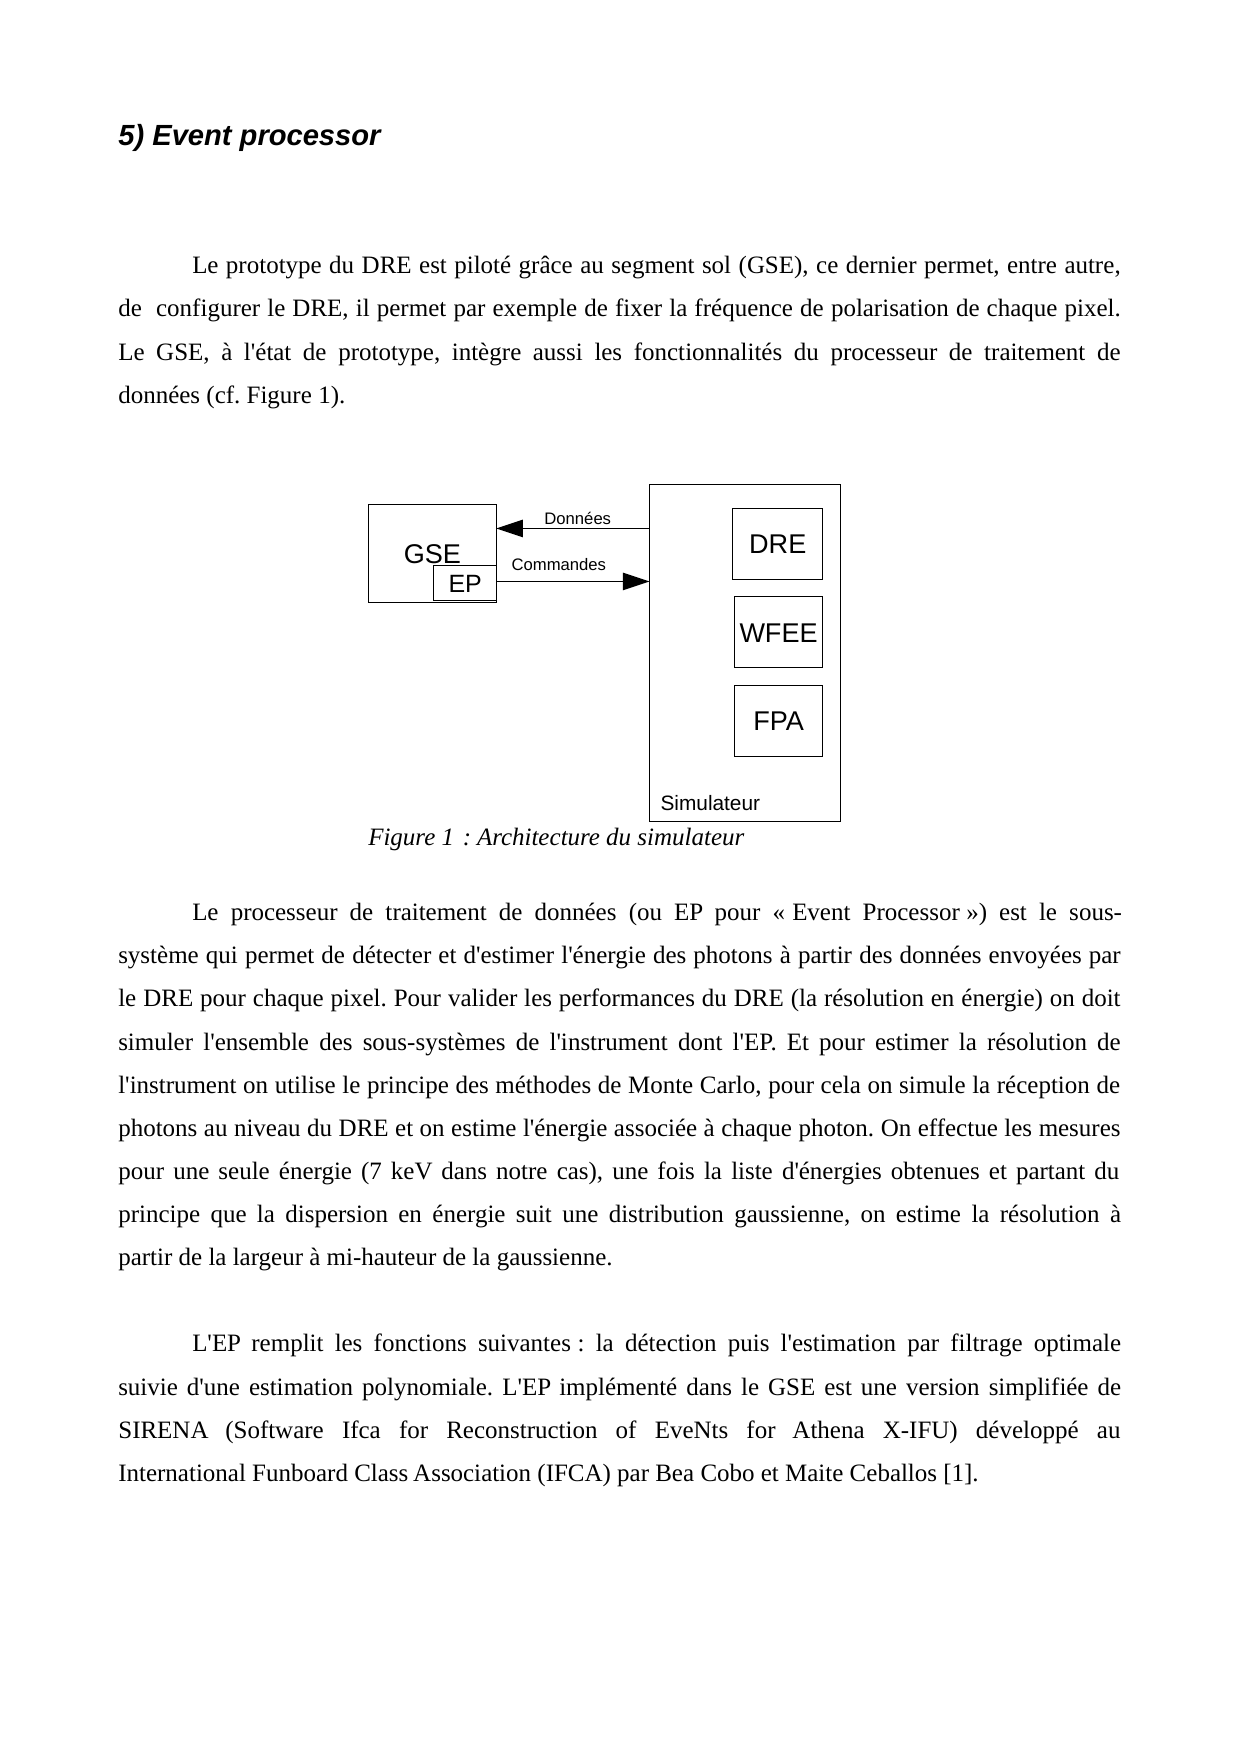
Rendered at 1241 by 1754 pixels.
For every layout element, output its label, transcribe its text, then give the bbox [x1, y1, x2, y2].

text L'EP remplit les fonctions suivantes : la détection puis l'estimation par filtrage optimale suivie d'une estimation polynomiale. L'EP implémenté dans le GSE est une version simplifiée de SIRENA (Software Ifca for Reconstruction of EveNts for Athena X-IFU) développé au International Funboard Class Association (IFCA) par Bea Cobo et Maite Ceballos [1]. [118, 1328, 1122, 1487]
text Le prototype du DRE est piloté grâce au segment sol (GSE), ce dernier permet, entre autre, de configurer le DRE, il permet par exemple de fixer la fréquence de polarisation de chaque pixel. Le GSE, à l'état de prototype, intègre aussi les fonctionnalités du processeur de traitement de données (cf. Figure 1). [118, 250, 1122, 408]
text Le processeur de traitement de données (ou EP pour « Event Processor ») est le sous-système qui permet de détecter et d'estimer l'énergie des photons à partir des données envoyées par le DRE pour chaque pixel. Pour valider les performances du DRE (la résolution en énergie) on doit simuler l'ensemble des sous-systèmes de l'instrument dont l'EP. Et pour estimer la résolution de l'instrument on utilise le principe des méthodes de Monte Carlo, pour cela on simule la réception de photons au niveau du DRE et on estime l'énergie associée à chaque photon. On effectue les mesures pour une seule énergie (7 keV dans notre cas), une fois la liste d'énergies obtenues et partant du principe que la dispersion en énergie suit une distribution gaussienne, on estime la résolution à partir de la largeur à mi-hauteur de la gaussienne. [118, 897, 1122, 1271]
text Figure 1 : Architecture du simulateur [368, 497, 649, 528]
text Figure 1 : Architecture du simulateur [369, 505, 496, 602]
text Figure 1 : Architecture du simulateur [368, 582, 841, 851]
text Figure 1 : Architecture du simulateur [434, 566, 496, 600]
text Figure 1 : Architecture du simulateur [650, 497, 840, 821]
text Figure 1 : Architecture du simulateur [497, 529, 649, 581]
subtitle 5) Event processor [118, 118, 1122, 152]
